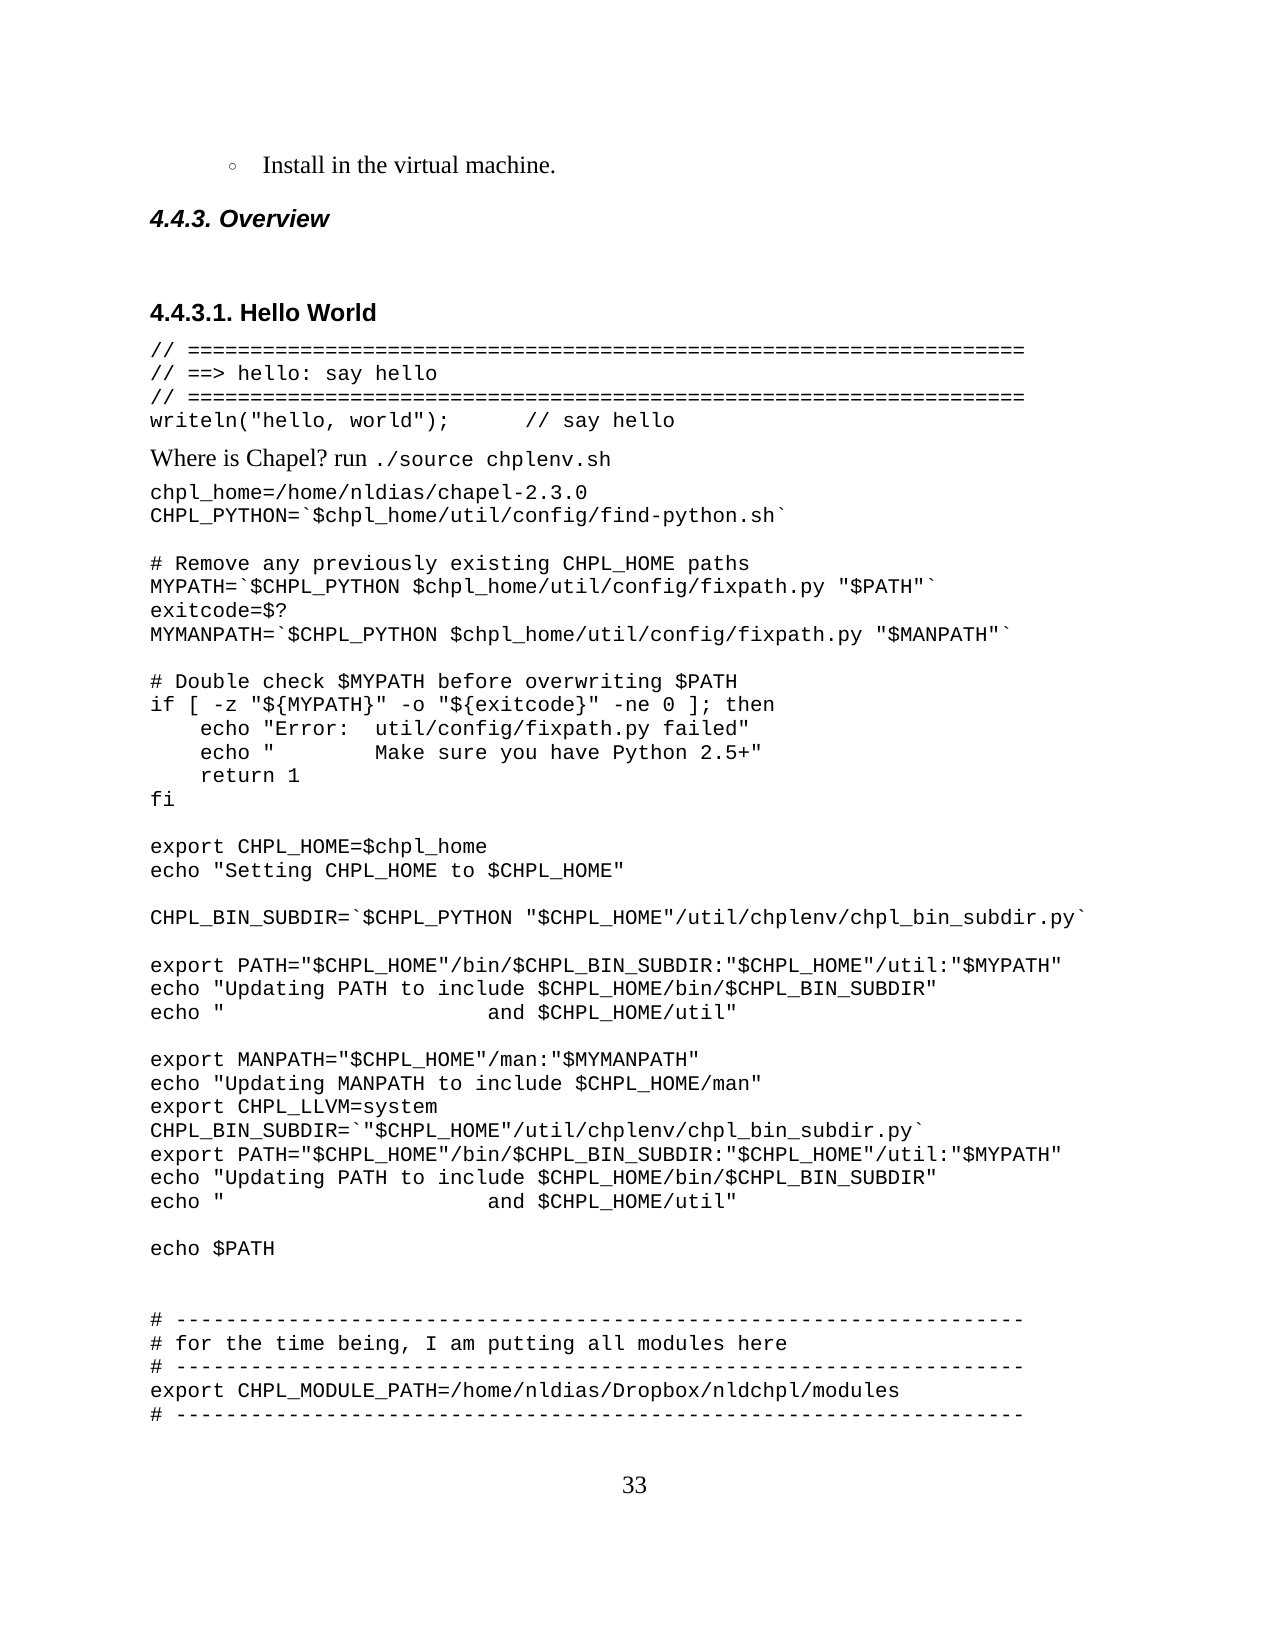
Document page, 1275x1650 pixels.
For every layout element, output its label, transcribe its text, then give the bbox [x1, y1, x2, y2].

text echo " and $CHPL_HOME/util" [150, 1191, 1125, 1215]
text chpl_home=/home/nldias/chapel-2.3.0 [150, 482, 1125, 505]
list Install in the virtual machine. [225, 150, 1125, 179]
text // =================================================================== [150, 387, 1125, 411]
text export CHPL_HOME=$chpl_home [150, 836, 1125, 860]
text export PATH="$CHPL_HOME"/bin/$CHPL_BIN_SUBDIR:"$CHPL_HOME"/util:"$MYPATH" [150, 1144, 1125, 1167]
text CHPL_PYTHON=`$chpl_home/util/config/find-python.sh` [150, 505, 1125, 529]
text CHPL_BIN_SUBDIR=`$CHPL_PYTHON "$CHPL_HOME"/util/chplenv/chpl_bin_subdir.py` [150, 907, 1125, 931]
text echo $PATH [150, 1238, 1125, 1262]
text echo " Make sure you have Python 2.5+" [150, 742, 1125, 765]
text # for the time being, I am putting all modules here [150, 1333, 1125, 1357]
text # Double check $MYPATH before overwriting $PATH [150, 671, 1125, 694]
subtitle 4.4.3. Overview [150, 204, 1125, 232]
text fi [150, 789, 1125, 813]
text // =================================================================== [150, 339, 1125, 363]
text writeln("hello, world"); // say hello [150, 411, 1125, 434]
text export CHPL_LLVM=system [150, 1096, 1125, 1120]
text Where is Chapel? run ./source chplenv.sh [150, 443, 1125, 473]
text # Remove any previously existing CHPL_HOME paths [150, 553, 1125, 576]
text exitcode=$? [150, 600, 1125, 623]
text MYMANPATH=`$CHPL_PYTHON $chpl_home/util/config/fixpath.py "$MANPATH"` [150, 623, 1125, 647]
text echo "Updating PATH to include $CHPL_HOME/bin/$CHPL_BIN_SUBDIR" [150, 978, 1125, 1002]
text echo "Updating MANPATH to include $CHPL_HOME/man" [150, 1073, 1125, 1096]
text echo "Error: util/config/fixpath.py failed" [150, 718, 1125, 742]
subtitle 4.4.3.1. Hello World [150, 298, 1125, 327]
text if [ -z "${MYPATH}" -o "${exitcode}" -ne 0 ]; then [150, 694, 1125, 718]
text export MANPATH="$CHPL_HOME"/man:"$MYMANPATH" [150, 1049, 1125, 1073]
text export PATH="$CHPL_HOME"/bin/$CHPL_BIN_SUBDIR:"$CHPL_HOME"/util:"$MYPATH" [150, 954, 1125, 978]
text // ==> hello: say hello [150, 363, 1125, 387]
text return 1 [150, 765, 1125, 789]
text # -------------------------------------------------------------------- [150, 1357, 1125, 1380]
text echo "Updating PATH to include $CHPL_HOME/bin/$CHPL_BIN_SUBDIR" [150, 1167, 1125, 1191]
text # -------------------------------------------------------------------- [150, 1404, 1125, 1427]
text echo " and $CHPL_HOME/util" [150, 1002, 1125, 1026]
text # -------------------------------------------------------------------- [150, 1309, 1125, 1333]
text CHPL_BIN_SUBDIR=`"$CHPL_HOME"/util/chplenv/chpl_bin_subdir.py` [150, 1120, 1125, 1144]
text echo "Setting CHPL_HOME to $CHPL_HOME" [150, 860, 1125, 884]
text export CHPL_MODULE_PATH=/home/nldias/Dropbox/nldchpl/modules [150, 1380, 1125, 1404]
text MYPATH=`$CHPL_PYTHON $chpl_home/util/config/fixpath.py "$PATH"` [150, 576, 1125, 600]
